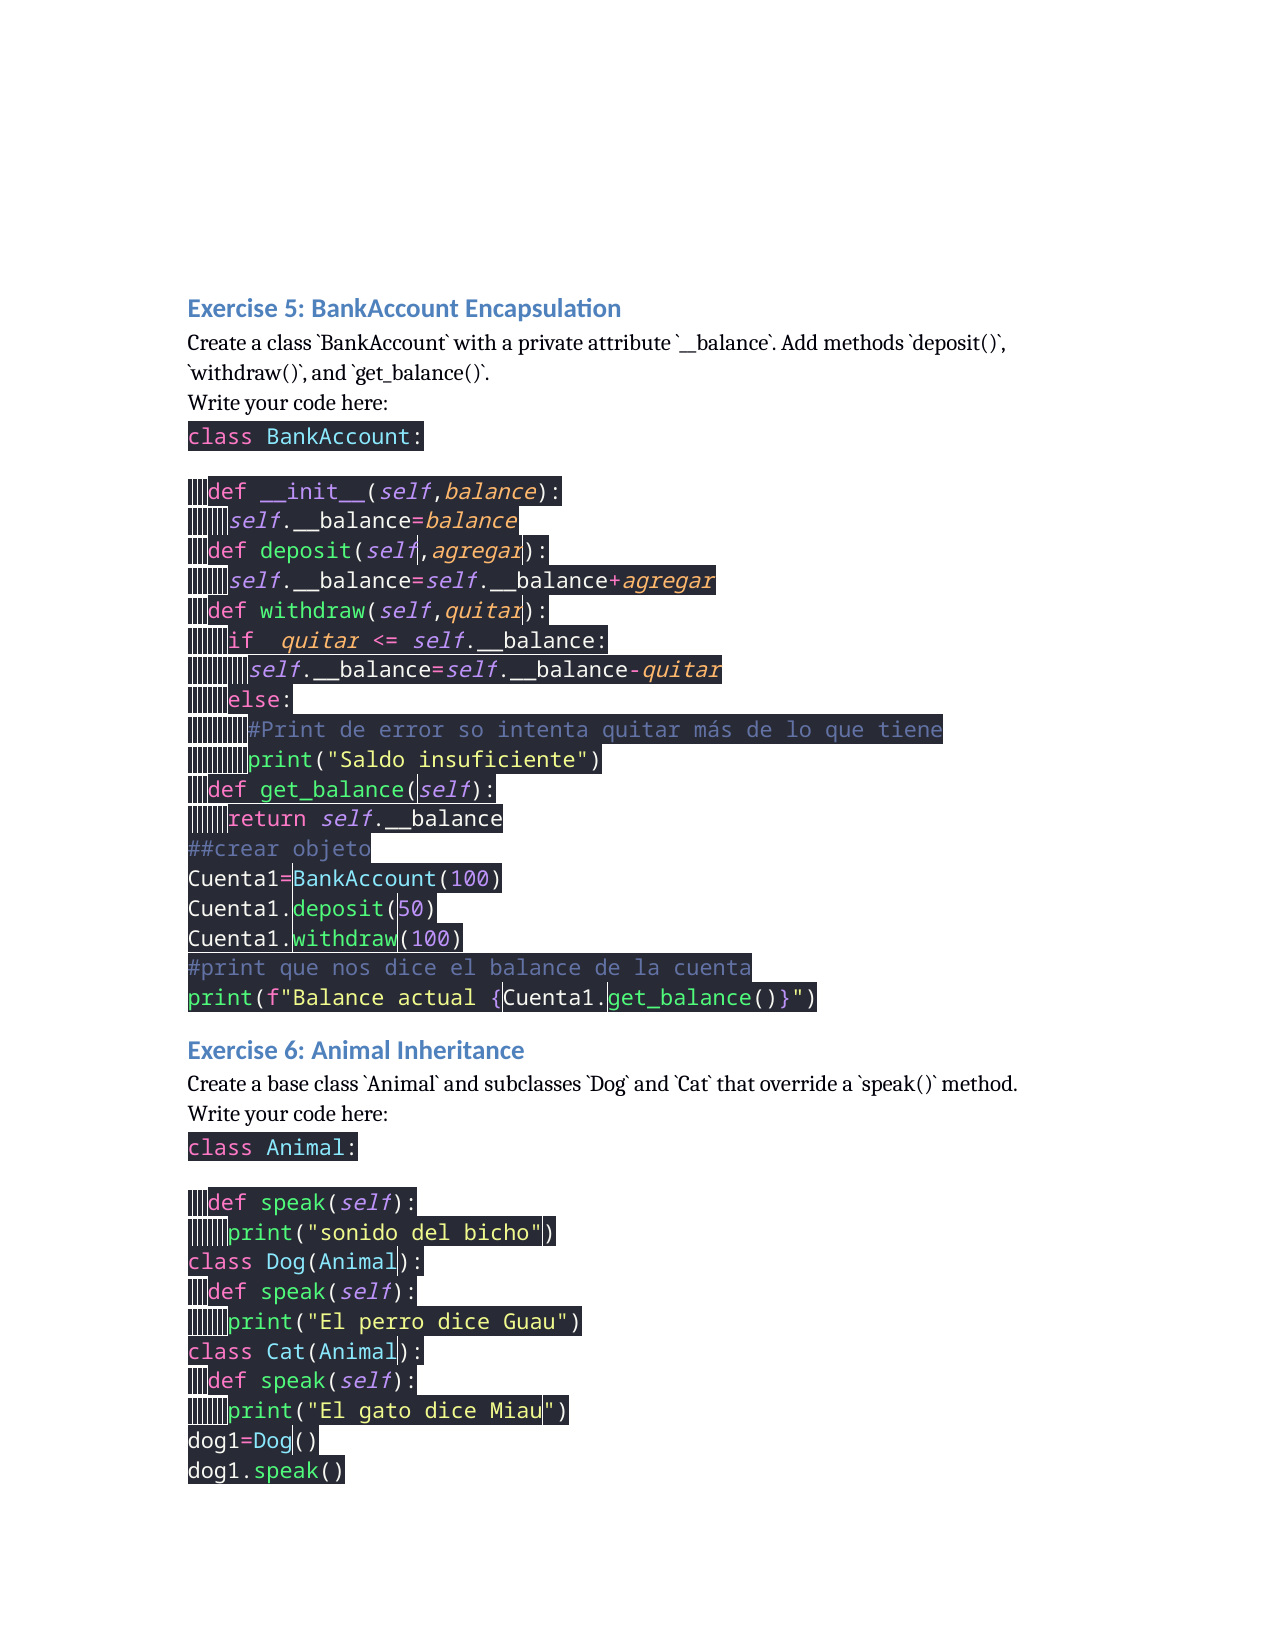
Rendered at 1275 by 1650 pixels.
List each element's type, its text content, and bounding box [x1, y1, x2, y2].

text #print que nos dice el balance de la cuenta [187, 952, 1087, 982]
text def deposit(self,agregar): [187, 535, 1087, 565]
text Cuenta1=BankAccount(100) [187, 863, 1087, 893]
text Cuenta1.withdraw(100) [187, 923, 1087, 952]
text self.__balance=balance [187, 506, 1087, 535]
text print("Saldo insuficiente") [187, 744, 1087, 774]
text self.__balance=self.__balance+agregar [187, 565, 1087, 595]
text print("sonido del bicho") [187, 1216, 1087, 1246]
text class Cat(Animal): [187, 1336, 1087, 1365]
text self.__balance=self.__balance-quitar [187, 654, 1087, 684]
text print(f"Balance actual {Cuenta1.get_balance()}") [187, 982, 1087, 1012]
text def get_balance(self): [187, 774, 1087, 803]
text return self.__balance [187, 803, 1087, 833]
text #Print de error so intenta quitar más de lo que tiene [187, 714, 1087, 744]
text print("El gato dice Miau") [187, 1395, 1087, 1425]
text Cuenta1.deposit(50) [187, 893, 1087, 923]
text ##crear objeto [187, 833, 1087, 863]
text print("El perro dice Guau") [187, 1306, 1087, 1336]
text def speak(self): [187, 1187, 1087, 1216]
text def withdraw(self,quitar): [187, 595, 1087, 625]
subtitle Exercise 5: BankAccount Encapsulation [187, 292, 1087, 325]
text class Dog(Animal): [187, 1246, 1087, 1276]
text dog1=Dog() [187, 1425, 1087, 1455]
subtitle Exercise 6: Animal Inheritance [187, 1033, 1087, 1066]
text Create a class `BankAccount` with a private attribute `__balance`. Add methods `deposit()`, `withdraw()`, and `get_balance()`. Write your code here: class BankAccount: [187, 329, 1087, 451]
text def speak(self): [187, 1276, 1087, 1306]
text def speak(self): [187, 1365, 1087, 1395]
text if quitar <= self.__balance: [187, 625, 1087, 654]
text dog1.speak() [187, 1455, 1087, 1484]
text def __init__(self,balance): [187, 476, 1087, 506]
text else: [187, 684, 1087, 714]
text Create a base class `Animal` and subclasses `Dog` and `Cat` that override a `speak()` method. Write your code here: class Animal: [187, 1071, 1087, 1161]
